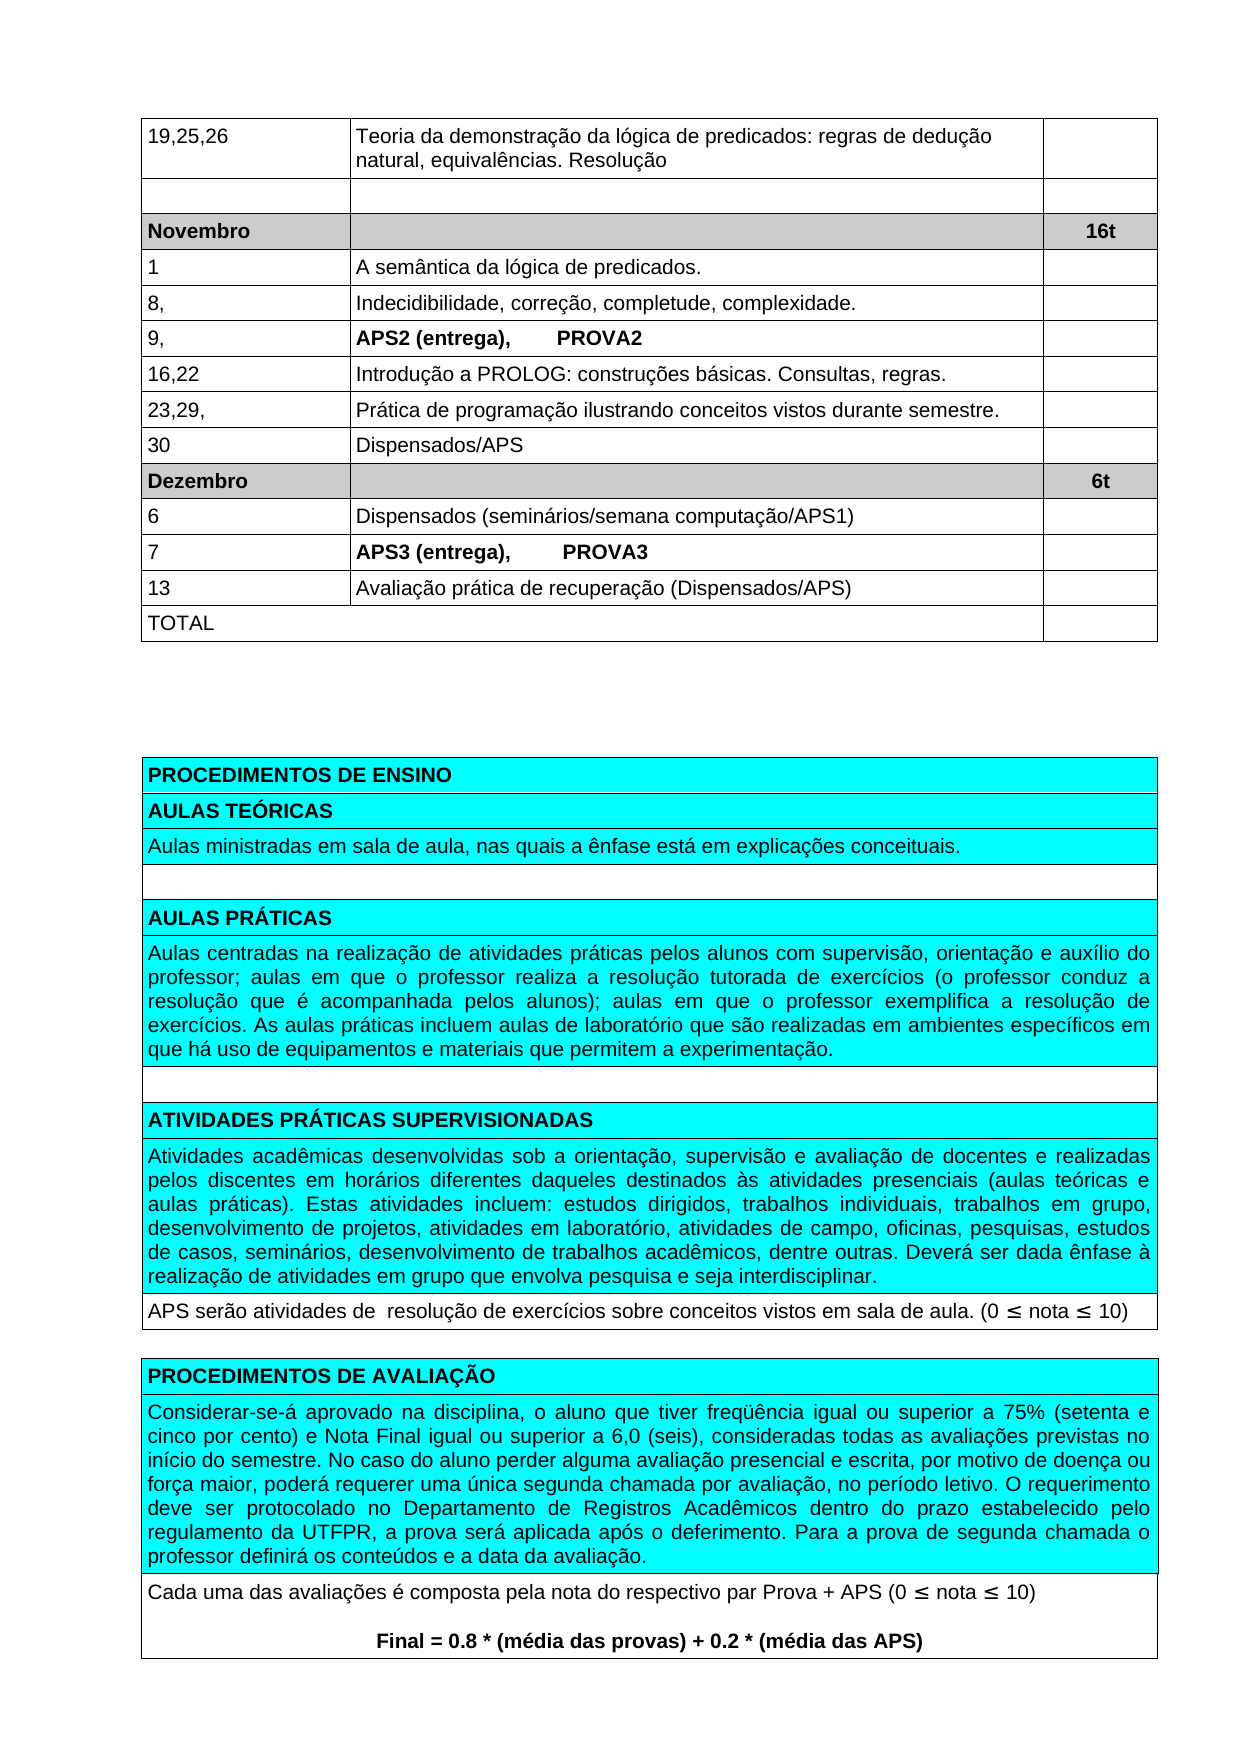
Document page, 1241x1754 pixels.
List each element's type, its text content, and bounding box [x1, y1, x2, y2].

table_cell [1044, 535, 1157, 569]
table_cell [1044, 357, 1157, 391]
table_cell 1 [142, 250, 350, 284]
table_cell [351, 179, 1043, 213]
table_cell Dispensados/APS [351, 428, 1043, 463]
table_cell [1044, 428, 1157, 463]
table_cell [1044, 392, 1157, 427]
table_cell [351, 214, 1043, 249]
table_cell 16,22 [142, 357, 350, 391]
table_cell AULAS TEÓRICAS [143, 794, 1157, 828]
table_cell 16t [1044, 214, 1157, 249]
table_cell Atividades acadêmicas desenvolvidas sob a orientação, supervisão e avaliação de docentes e realizadas pelos discentes em horários diferentes daqueles destinados às atividades presenciais (aulas teóricas e aulas práticas). Estas atividades incluem: estudos dirigidos, trabalhos individuais, trabalhos em grupo, desenvolvimento de projetos, atividades em laboratório, atividades de campo, oficinas, pesquisas, estudos de casos, seminários, desenvolvimento de trabalhos acadêmicos, dentre outras. Deverá ser dada ênfase à realização de atividades em grupo que envolva pesquisa e seja interdisciplinar. [143, 1139, 1157, 1293]
table_cell 8, [142, 286, 350, 320]
table_cell Cada uma das avaliações é composta pela nota do respectivo par Prova + APS (0 ≤ nota ≤ 10) Final = 0.8 * (média das provas) + 0.2 * (média das APS) [142, 1574, 1157, 1658]
table_cell [1044, 321, 1157, 356]
table_cell [1044, 499, 1157, 534]
table_cell Teoria da demonstração da lógica de predicados: regras de dedução natural, equivalências. Resolução [351, 119, 1043, 178]
table_cell [1044, 606, 1157, 641]
table_cell Prática de programação ilustrando conceitos vistos durante semestre. [351, 392, 1043, 427]
table_cell 6 [142, 499, 350, 534]
table_cell [351, 464, 1043, 498]
table_cell Dispensados (seminários/semana computação/APS1) [351, 499, 1043, 534]
table_cell [1044, 250, 1157, 284]
table_cell 6t [1044, 464, 1157, 498]
table_cell [143, 1067, 1157, 1102]
table_cell AULAS PRÁTICAS [143, 900, 1157, 935]
table_cell 9, [142, 321, 350, 356]
table_cell 30 [142, 428, 350, 463]
table_cell 7 [142, 535, 350, 569]
table_cell 13 [142, 571, 350, 605]
table_cell Aulas centradas na realização de atividades práticas pelos alunos com supervisão, orientação e auxílio do professor; aulas em que o professor realiza a resolução tutorada de exercícios (o professor conduz a resolução que é acompanhada pelos alunos); aulas em que o professor exemplifica a resolução de exercícios. As aulas práticas incluem aulas de laboratório que são realizadas em ambientes específicos em que há uso de equipamentos e materiais que permitem a experimentação. [143, 936, 1157, 1066]
table_cell ATIVIDADES PRÁTICAS SUPERVISIONADAS [143, 1103, 1157, 1138]
table_cell [143, 865, 1157, 899]
table_cell Indecidibilidade, correção, completude, complexidade. [351, 286, 1043, 320]
table_cell [1044, 179, 1157, 213]
table_cell Considerar-se-á aprovado na disciplina, o aluno que tiver freqüência igual ou superior a 75% (setenta e cinco por cento) e Nota Final igual ou superior a 6,0 (seis), consideradas todas as avaliações previstas no início do semestre. No caso do aluno perder alguma avaliação presencial e escrita, por motivo de doença ou força maior, poderá requerer uma única segunda chamada por avaliação, no período letivo. O requerimento deve ser protocolado no Departamento de Registros Acadêmicos dentro do prazo estabelecido pelo regulamento da UTFPR, a prova será aplicada após o deferimento. Para a prova de segunda chamada o professor definirá os conteúdos e a data da avaliação. [142, 1395, 1158, 1573]
table_cell 19,25,26 [142, 119, 350, 178]
table_cell Aulas ministradas em sala de aula, nas quais a ênfase está em explicações conceituais. [143, 829, 1157, 864]
table_header PROCEDIMENTOS DE ENSINO [143, 758, 1157, 792]
table_cell Avaliação prática de recuperação (Dispensados/APS) [351, 571, 1043, 605]
table_cell Dezembro [142, 464, 350, 498]
table_cell [1044, 119, 1157, 178]
table_cell [1044, 286, 1157, 320]
table_cell [142, 179, 350, 213]
table_cell 23,29, [142, 392, 350, 427]
table_cell Introdução a PROLOG: construções básicas. Consultas, regras. [351, 357, 1043, 391]
table_cell A semântica da lógica de predicados. [351, 250, 1043, 284]
table_cell TOTAL [142, 606, 1043, 641]
table_header PROCEDIMENTOS DE AVALIAÇÃO [142, 1359, 1158, 1394]
table_cell APS serão atividades de resolução de exercícios sobre conceitos vistos em sala de aula. (0 ≤ nota ≤ 10) [143, 1294, 1157, 1329]
table_cell Novembro [142, 214, 350, 249]
table_cell APS3 (entrega), PROVA3 [351, 535, 1043, 569]
table_cell APS2 (entrega), PROVA2 [351, 321, 1043, 356]
table_cell [1044, 571, 1157, 605]
